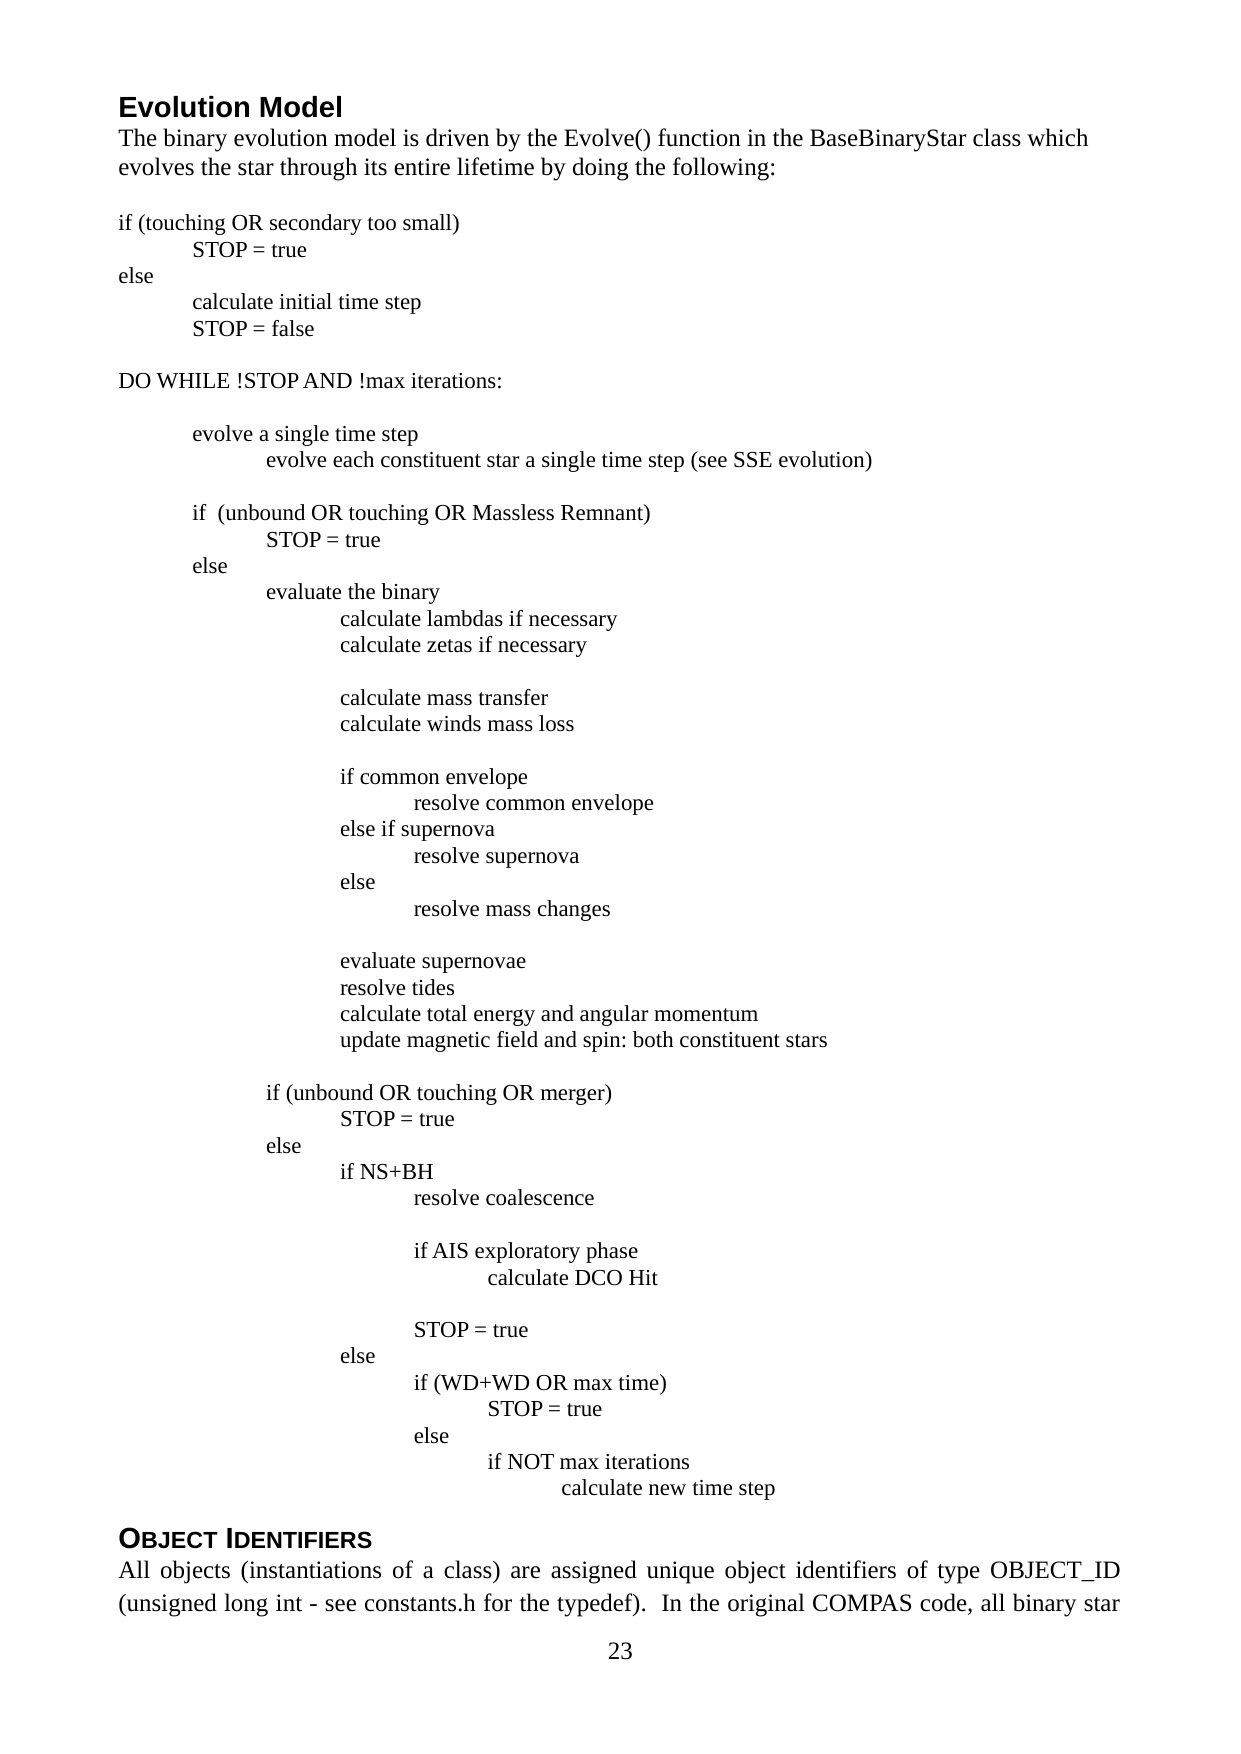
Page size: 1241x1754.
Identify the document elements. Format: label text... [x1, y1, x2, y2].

text STOP = true [118, 236, 1122, 262]
text calculate total energy and angular momentum [118, 1000, 1122, 1026]
text STOP = false [118, 315, 1122, 341]
text resolve common envelope [118, 789, 1122, 816]
text calculate initial time step [118, 288, 1122, 315]
text resolve supernova [118, 842, 1122, 868]
text resolve mass changes [118, 894, 1122, 921]
text if AIS exploratory phase [118, 1237, 1122, 1263]
text else [118, 868, 1122, 894]
text STOP = true [118, 526, 1122, 552]
text else [118, 1422, 1122, 1448]
text if (touching OR secondary too small) [118, 209, 1122, 236]
text if NS+BH [118, 1158, 1122, 1184]
text resolve coalescence [118, 1184, 1122, 1211]
subtitle Object Identifiers [118, 1522, 1122, 1555]
text if NOT max iterations [118, 1448, 1122, 1474]
text if common envelope [118, 763, 1122, 789]
text evaluate supernovae [118, 947, 1122, 974]
text The binary evolution model is driven by the Evolve() function in the BaseBinaryStar class which evolves the star through its entire lifetime by doing the following: [118, 123, 1122, 181]
text if (unbound OR touching OR Massless Remnant) [118, 499, 1122, 526]
text else [118, 1343, 1122, 1369]
text calculate DCO Hit [118, 1263, 1122, 1290]
text DO WHILE !STOP AND !max iterations: [118, 367, 1122, 394]
text calculate new time step [118, 1474, 1122, 1501]
text else [118, 552, 1122, 578]
text else [118, 262, 1122, 288]
text evolve each constituent star a single time step (see SSE evolution) [118, 447, 1122, 473]
text else if supernova [118, 816, 1122, 842]
text else [118, 1132, 1122, 1158]
text STOP = true [118, 1316, 1122, 1343]
text evaluate the binary [118, 578, 1122, 605]
text calculate winds mass loss [118, 710, 1122, 736]
subtitle Evolution Model [118, 89, 1122, 123]
text All objects (instantiations of a class) are assigned unique object identifiers of type OBJECT_ID (unsigned long int - see constants.h for the typedef). In the original COMPAS code, all binary star [118, 1555, 1122, 1617]
text STOP = true [118, 1395, 1122, 1422]
text calculate mass transfer [118, 684, 1122, 710]
text calculate zetas if necessary [118, 631, 1122, 657]
text update magnetic field and spin: both constituent stars [118, 1026, 1122, 1053]
text if (WD+WD OR max time) [118, 1369, 1122, 1395]
text resolve tides [118, 974, 1122, 1000]
text if (unbound OR touching OR merger) [118, 1079, 1122, 1105]
text STOP = true [118, 1105, 1122, 1132]
text evolve a single time step [118, 420, 1122, 447]
text calculate lambdas if necessary [118, 605, 1122, 631]
